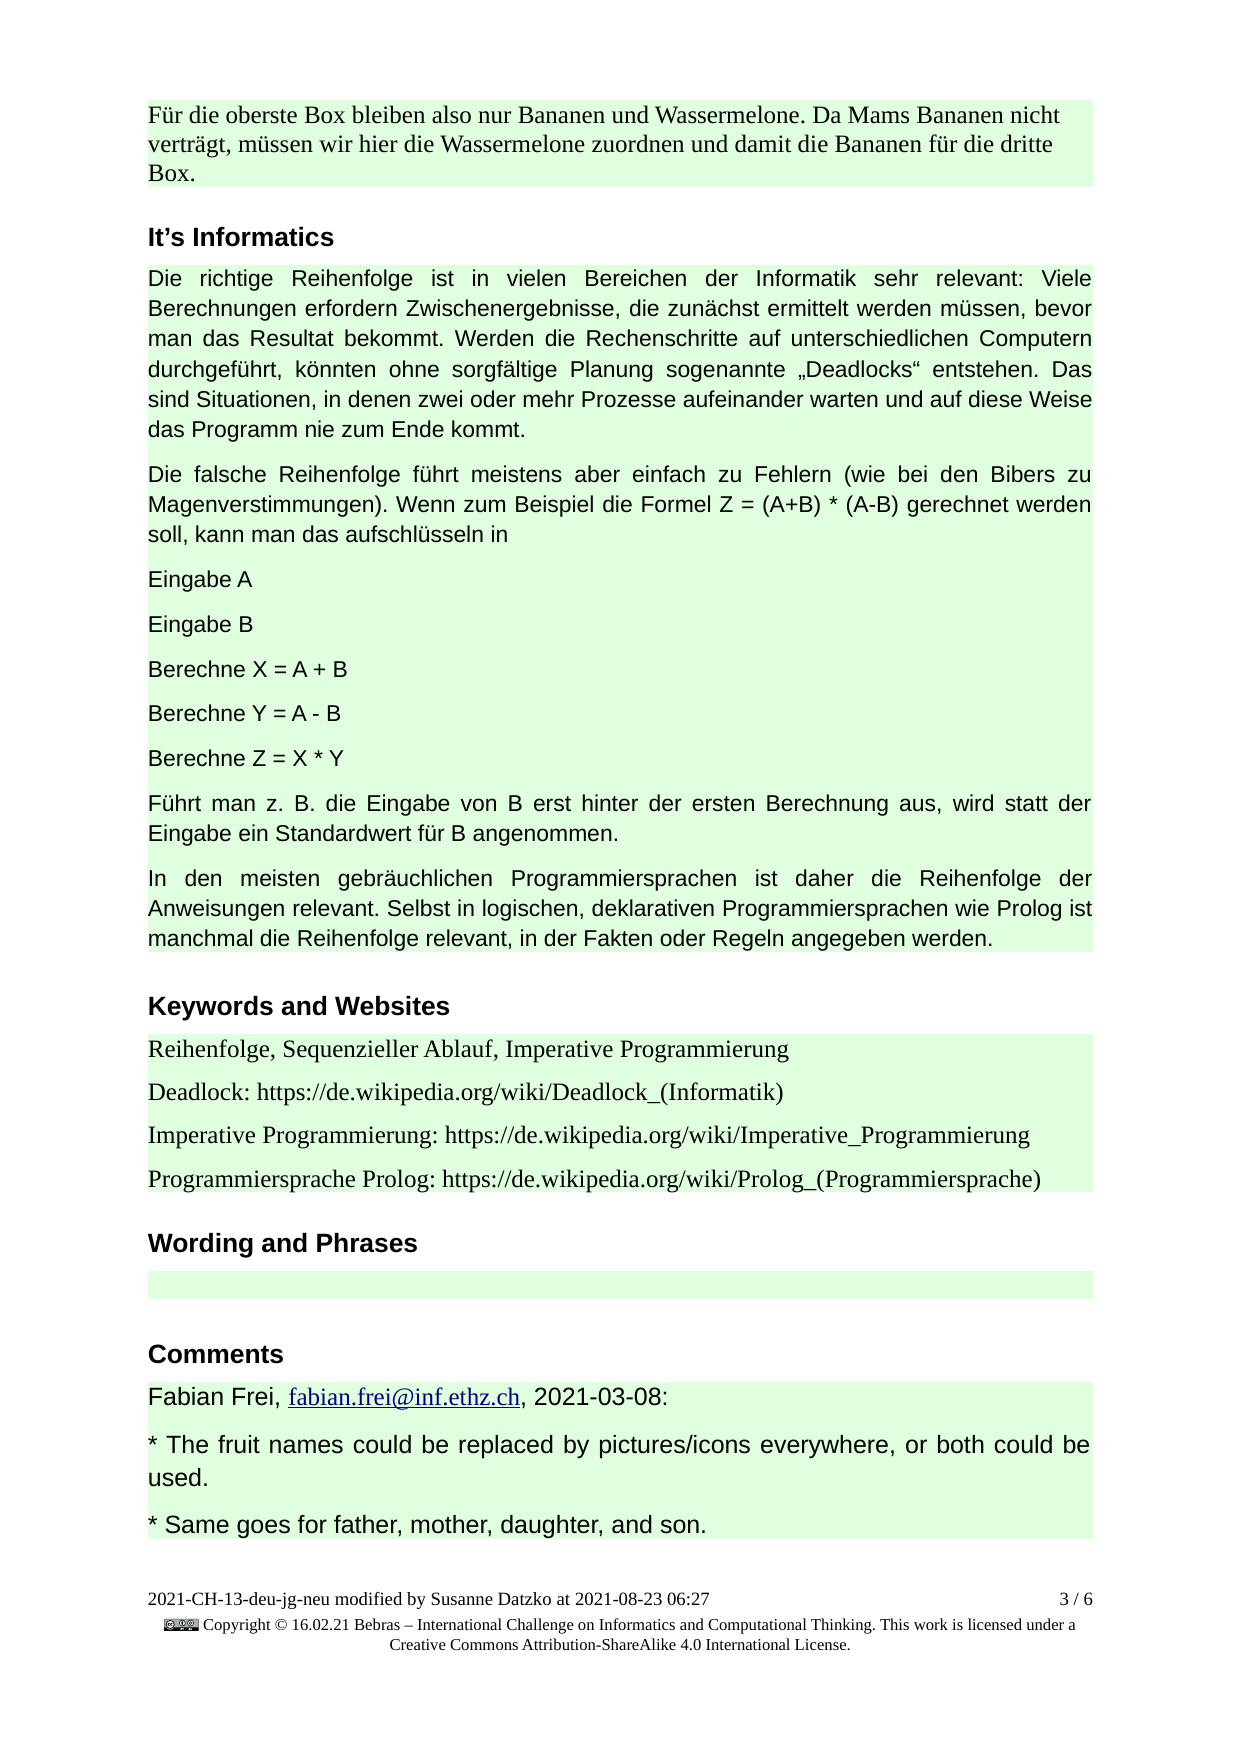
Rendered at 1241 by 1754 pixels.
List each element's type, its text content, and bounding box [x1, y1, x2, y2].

text Für die oberste Box bleiben also nur Bananen und Wassermelone. Da Mams Bananen nicht verträgt, müssen wir hier die Wassermelone zuordnen und damit die Bananen für die dritte Box. [148, 100, 1093, 187]
text Reihenfolge, Sequenzieller Ablauf, Imperative Programmierung [148, 1034, 1093, 1062]
text Deadlock: https://de.wikipedia.org/wiki/Deadlock_(Informatik) [148, 1077, 1093, 1106]
text Die richtige Reihenfolge ist in vielen Bereichen der Informatik sehr relevant: Viele Berechnungen erfordern Zwischenergebnisse, die zunächst ermittelt werden müssen, bevor man das Resultat bekommt. Werden die Rechenschritte auf unterschiedlichen Computern durchgeführt, könnten ohne sorgfältige Planung sogenannte „Deadlocks“ entstehen. Das sind Situationen, in denen zwei oder mehr Prozesse aufeinander warten und auf diese Weise das Programm nie zum Ende kommt. [148, 265, 1093, 442]
text Imperative Programmierung: https://de.wikipedia.org/wiki/Imperative_Programmierung [148, 1120, 1093, 1149]
text Führt man z. B. die Eingabe von B erst hinter der ersten Berechnung aus, wird statt der Eingabe ein Standardwert für B angenommen. [148, 790, 1093, 846]
subtitle Keywords and Websites [148, 991, 1093, 1021]
text Eingabe A [148, 566, 1093, 592]
text In den meisten gebräuchlichen Programmiersprachen ist daher die Reihenfolge der Anweisungen relevant. Selbst in logischen, deklarativen Programmiersprachen wie Prolog ist manchmal die Reihenfolge relevant, in der Fakten oder Regeln angegeben werden. [148, 865, 1093, 952]
text Berechne Z = X * Y [148, 745, 1093, 771]
text Die falsche Reihenfolge führt meistens aber einfach zu Fehlern (wie bei den Bibers zu Magenverstimmungen). Wenn zum Beispiel die Formel Z = (A+B) * (A-B) gerechnet werden soll, kann man das aufschlüsseln in [148, 461, 1093, 547]
text * The fruit names could be replaced by pictures/icons everywhere, or both could be used. [148, 1430, 1093, 1491]
text Eingabe B [148, 611, 1093, 637]
subtitle Wording and Phrases [148, 1228, 1093, 1258]
subtitle Comments [148, 1339, 1093, 1369]
text Berechne Y = A - B [148, 700, 1093, 727]
text Fabian Frei, fabian.frei@inf.ethz.ch, 2021-03-08: [148, 1382, 1093, 1411]
text * Same goes for father, mother, daughter, and son. [148, 1510, 1093, 1539]
text Programmiersprache Prolog: https://de.wikipedia.org/wiki/Prolog_(Programmiersprache) [148, 1164, 1093, 1192]
subtitle It’s Informatics [148, 222, 1093, 252]
text Berechne X = A + B [148, 656, 1093, 682]
